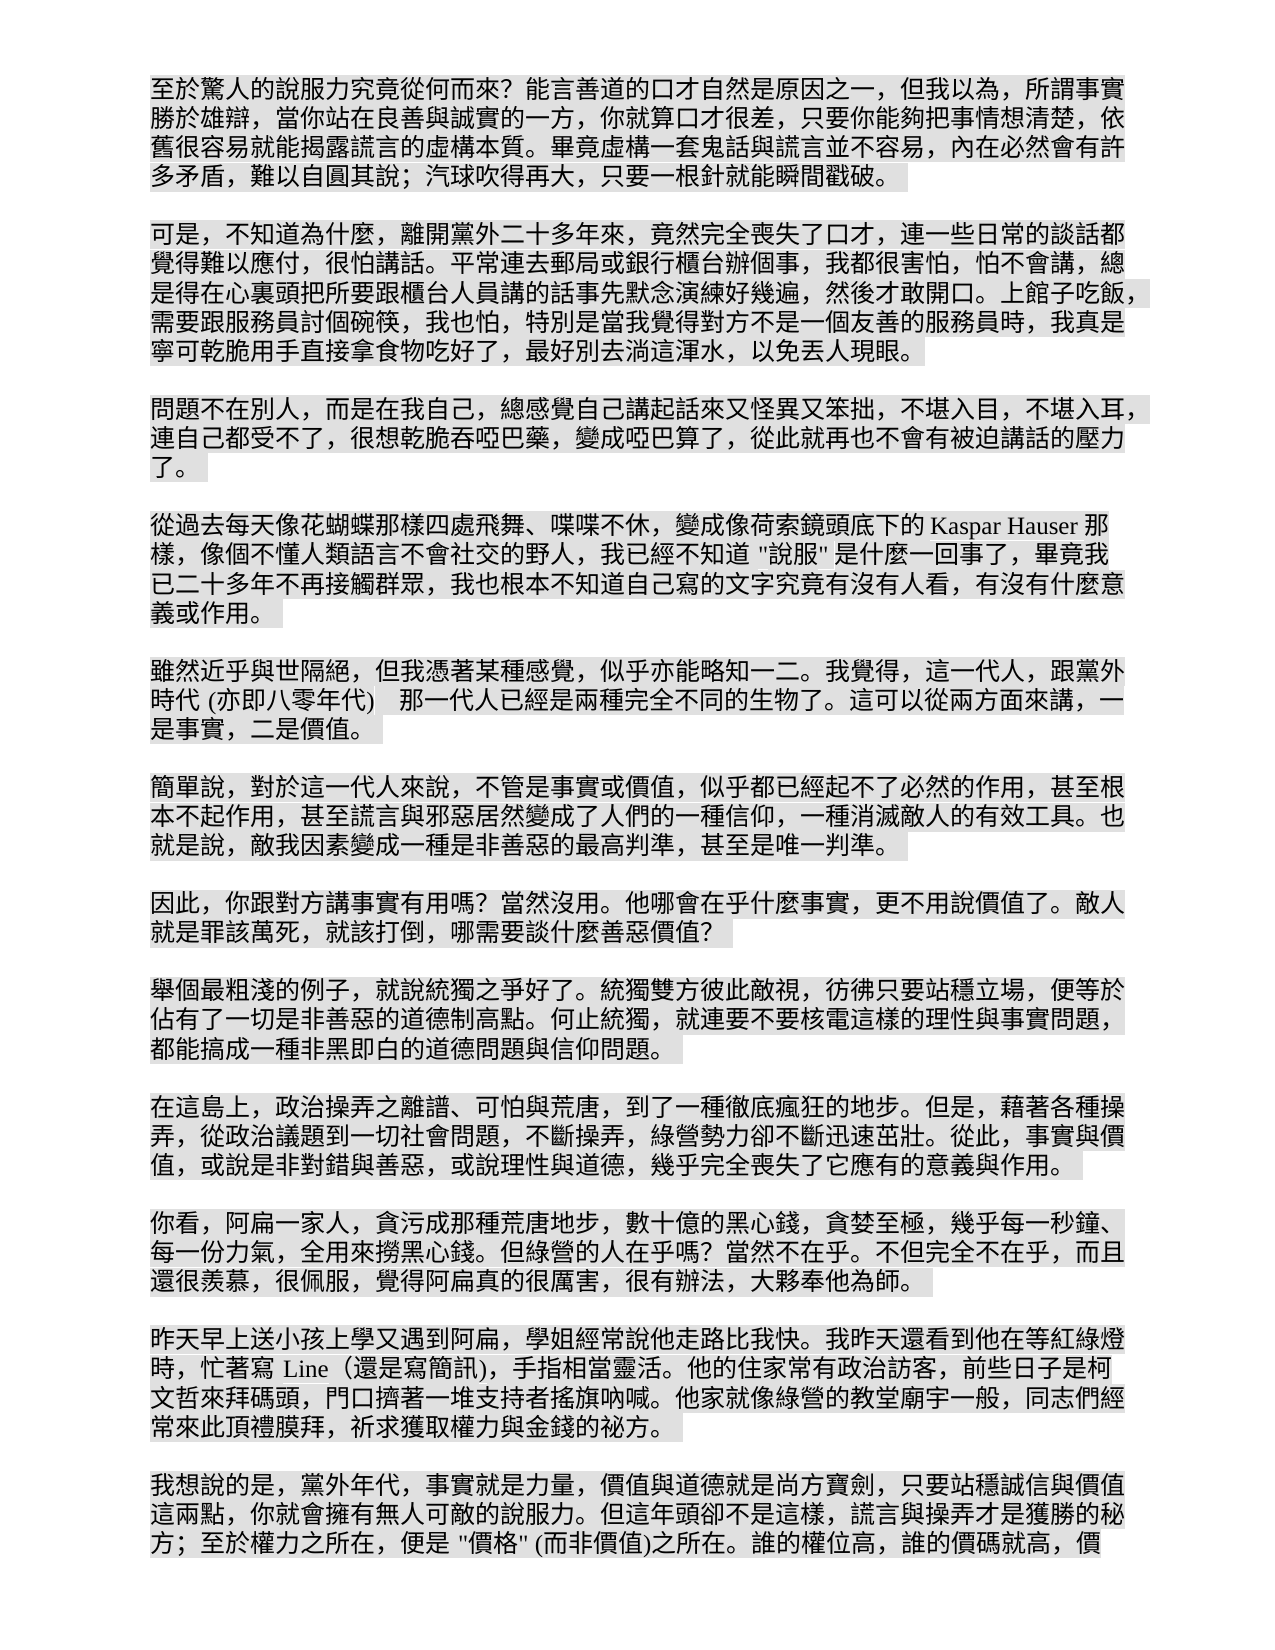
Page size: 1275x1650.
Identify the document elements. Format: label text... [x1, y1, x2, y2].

text 10. 事實與價值 黨外時代，也就是大約三、四十年前，我對自己的口才與思維反應很有自信，別說一個打十個，就算一個打一百萬個也難不倒；再怎麼腦殘的與鐵桿的忠黨愛國份子，只要給我一兩小時的時間，我通常就能讓他轉換立場，變成黨外支持者。 因此，經常 (幾乎每天)都會有人來找我去 "滲透" 一些學校或團體的學生。這也是為什麼當時高雄甚至連一些高中都把我當成洪水猛獸的原因，一直把我污名化、妖魔化。高醫的教官還曾經跑到護理系，對著新生猛打思想預防針，幫我打廣告，說我是個 "暴力陰謀份子"，說我 "從頭爛到腳"，非常可怕，叫大家千萬別接近我，更別相信我講的話。 可是，越是把我妖魔化，我的說服效果反而越好。因為，當人們看到我頭上並沒有長角，而且面黃肌瘦、骨瘦如柴，講話有氣無力，根本也不像個暴力陰謀份子時，反而會開始懷疑自己是不是受到主流聲音蓄意的欺瞞。 至於驚人的說服力究竟從何而來？能言善道的口才自然是原因之一，但我以為，所謂事實勝於雄辯，當你站在良善與誠實的一方，你就算口才很差，只要你能夠把事情想清楚，依舊很容易就能揭露謊言的虛構本質。畢竟虛構一套鬼話與謊言並不容易，內在必然會有許多矛盾，難以自圓其說；汽球吹得再大，只要一根針就能瞬間戳破。 可是，不知道為什麼，離開黨外二十多年來，竟然完全喪失了口才，連一些日常的談話都覺得難以應付，很怕講話。平常連去郵局或銀行櫃台辦個事，我都很害怕，怕不會講，總是得在心裏頭把所要跟櫃台人員講的話事先默念演練好幾遍，然後才敢開口。上館子吃飯，需要跟服務員討個碗筷，我也怕，特別是當我覺得對方不是一個友善的服務員時，我真是寧可乾脆用手直接拿食物吃好了，最好別去淌這渾水，以免丟人現眼。 問題不在別人，而是在我自己，總感覺自己講起話來又怪異又笨拙，不堪入目，不堪入耳，連自己都受不了，很想乾脆吞啞巴藥，變成啞巴算了，從此就再也不會有被迫講話的壓力了。 從過去每天像花蝴蝶那樣四處飛舞、喋喋不休，變成像荷索鏡頭底下的Kaspar Hauser 那樣，像個不懂人類語言不會社交的野人，我已經不知道 "說服" 是什麼一回事了，畢竟我已二十多年不再接觸群眾，我也根本不知道自己寫的文字究竟有沒有人看，有沒有什麼意義或作用。 雖然近乎與世隔絕，但我憑著某種感覺，似乎亦能略知一二。我覺得，這一代人，跟黨外時代 (亦即八零年代) 那一代人已經是兩種完全不同的生物了。這可以從兩方面來講，一是事實，二是價值。 簡單說，對於這一代人來說，不管是事實或價值，似乎都已經起不了必然的作用，甚至根本不起作用，甚至謊言與邪惡居然變成了人們的一種信仰，一種消滅敵人的有效工具。也就是說，敵我因素變成一種是非善惡的最高判準，甚至是唯一判準。 因此，你跟對方講事實有用嗎？當然沒用。他哪會在乎什麼事實，更不用說價值了。敵人就是罪該萬死，就該打倒，哪需要談什麼善惡價值？ 舉個最粗淺的例子，就說統獨之爭好了。統獨雙方彼此敵視，彷彿只要站穩立場，便等於佔有了一切是非善惡的道德制高點。何止統獨，就連要不要核電這樣的理性與事實問題，都能搞成一種非黑即白的道德問題與信仰問題。 在這島上，政治操弄之離譜、可怕與荒唐，到了一種徹底瘋狂的地步。但是，藉著各種操弄，從政治議題到一切社會問題，不斷操弄，綠營勢力卻不斷迅速茁壯。從此，事實與價值，或說是非對錯與善惡，或說理性與道德，幾乎完全喪失了它應有的意義與作用。 你看，阿扁一家人，貪污成那種荒唐地步，數十億的黑心錢，貪婪至極，幾乎每一秒鐘、每一份力氣，全用來撈黑心錢。但綠營的人在乎嗎？當然不在乎。不但完全不在乎，而且還很羨慕，很佩服，覺得阿扁真的很厲害，很有辦法，大夥奉他為師。 昨天早上送小孩上學又遇到阿扁，學姐經常說他走路比我快。我昨天還看到他在等紅綠燈時，忙著寫 Line（還是寫簡訊)，手指相當靈活。他的住家常有政治訪客，前些日子是柯文哲來拜碼頭，門口擠著一堆支持者搖旗吶喊。他家就像綠營的教堂廟宇一般，同志們經常來此頂禮膜拜，祈求獲取權力與金錢的祕方。 我想說的是，黨外年代，事實就是力量，價值與道德就是尚方寶劍，只要站穩誠信與價值這兩點，你就會擁有無人可敵的說服力。但這年頭卻不是這樣，謊言與操弄才是獲勝的秘方；至於權力之所在，便是 "價格" (而非價值)之所在。誰的權位高，誰的價碼就高，價格決定一切是非善惡，價值只是一個屁。政治人物如此，群眾也一樣，特別是綠營的支持者，更是如此。 我之所以講這些，是為了鋪陳下一段。快下班了，待續。 [150, 75, 1125, 1558]
